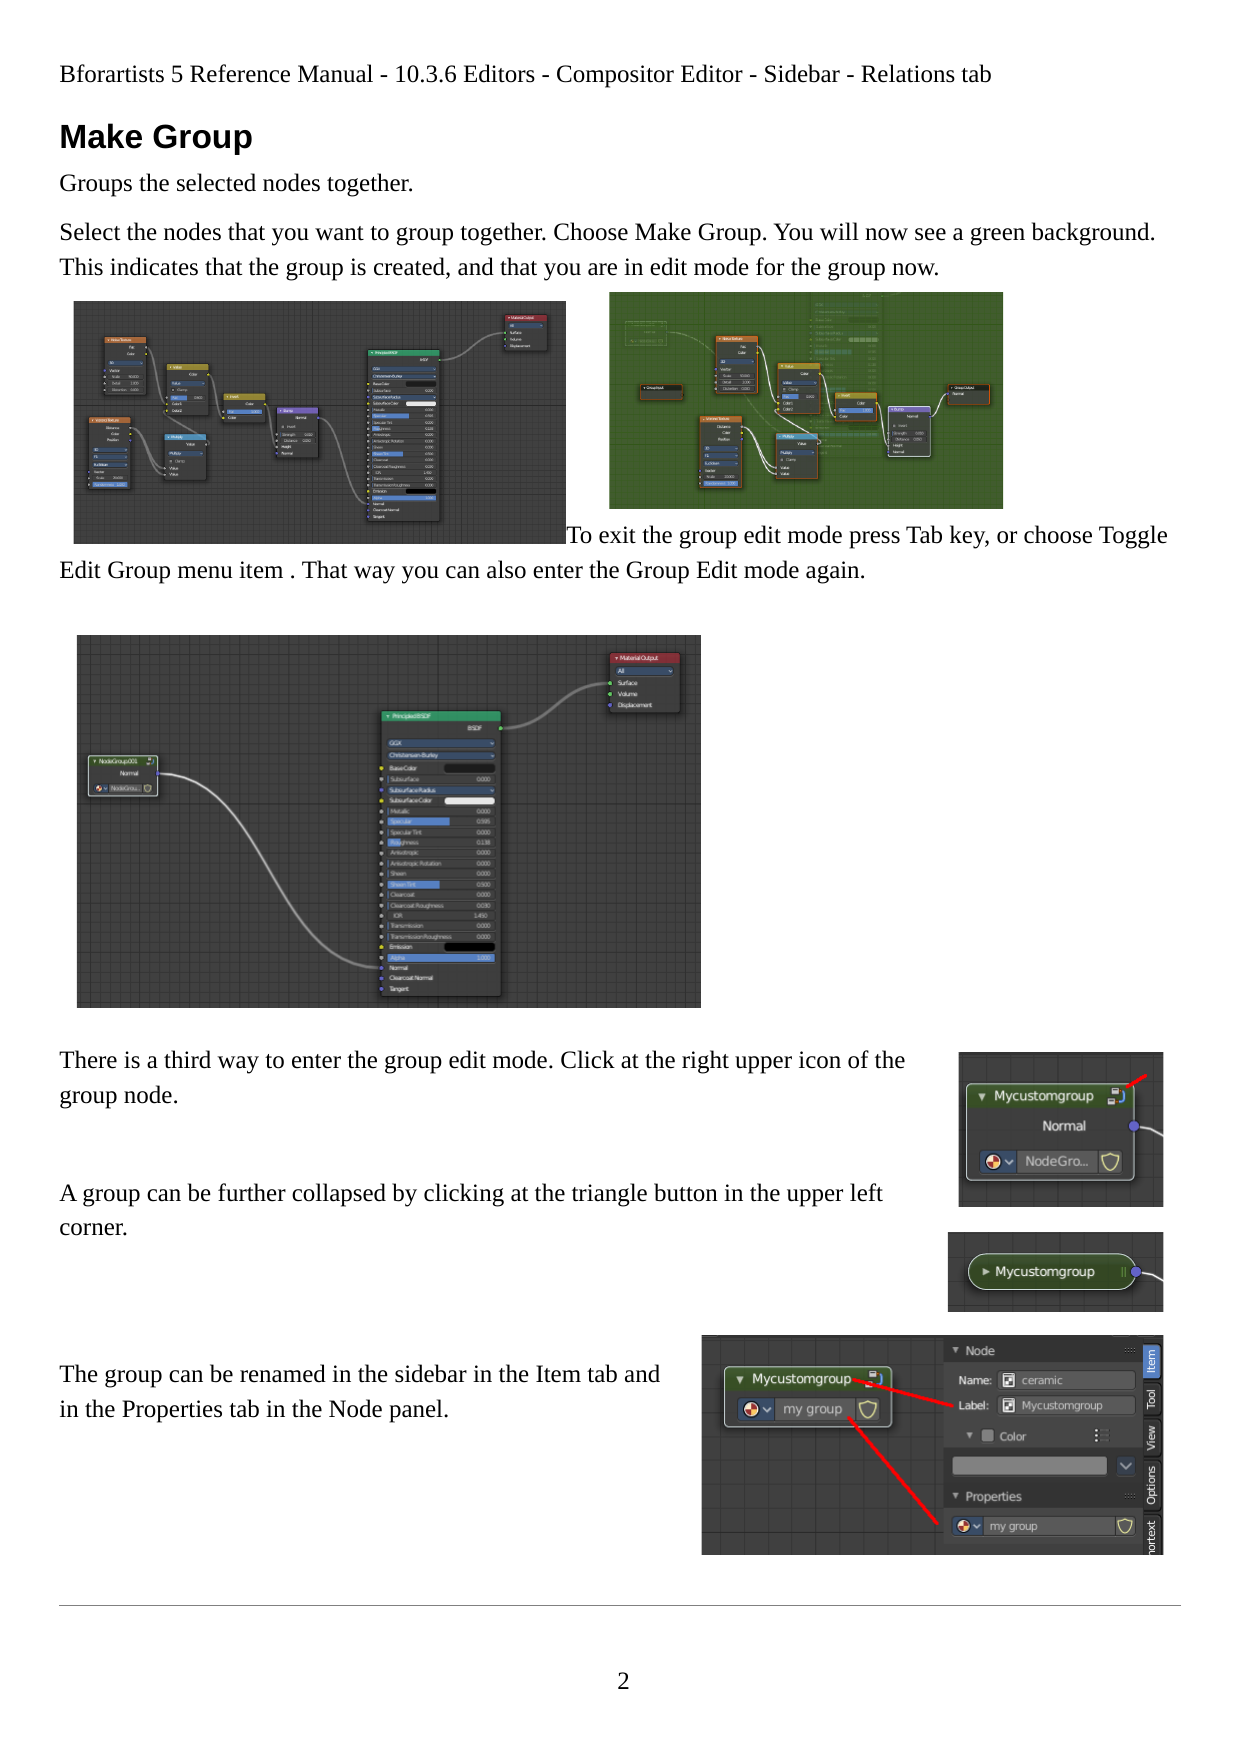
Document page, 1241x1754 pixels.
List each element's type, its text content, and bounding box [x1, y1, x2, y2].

subtitle Make Group [59, 117, 1181, 156]
text The group can be renamed in the sidebar in the Item tab and in the Properties tab in the Node panel. [59, 1359, 701, 1423]
text There is a third way to enter the group edit mode. Click at the right upper icon of the group node. [59, 1045, 1181, 1108]
text Select the nodes that you want to group together. Choose Make Group. You will now see a green background. This indicates that the group is created, and that you are in edit mode for the group now. [59, 217, 1181, 281]
text To exit the group edit mode press Tab key, or choose Toggle Edit Group menu item . That way you can also enter the Group Edit mode again. [59, 520, 1181, 583]
picture [701, 1335, 1164, 1555]
picture [76, 635, 701, 1008]
text Groups the selected nodes together. [59, 168, 1181, 197]
picture [947, 1232, 1164, 1312]
picture [958, 1052, 1164, 1207]
picture [73, 301, 566, 544]
text A group can be further collapsed by clicking at the triangle button in the upper left corner. [59, 1178, 1181, 1241]
picture [609, 292, 1004, 509]
